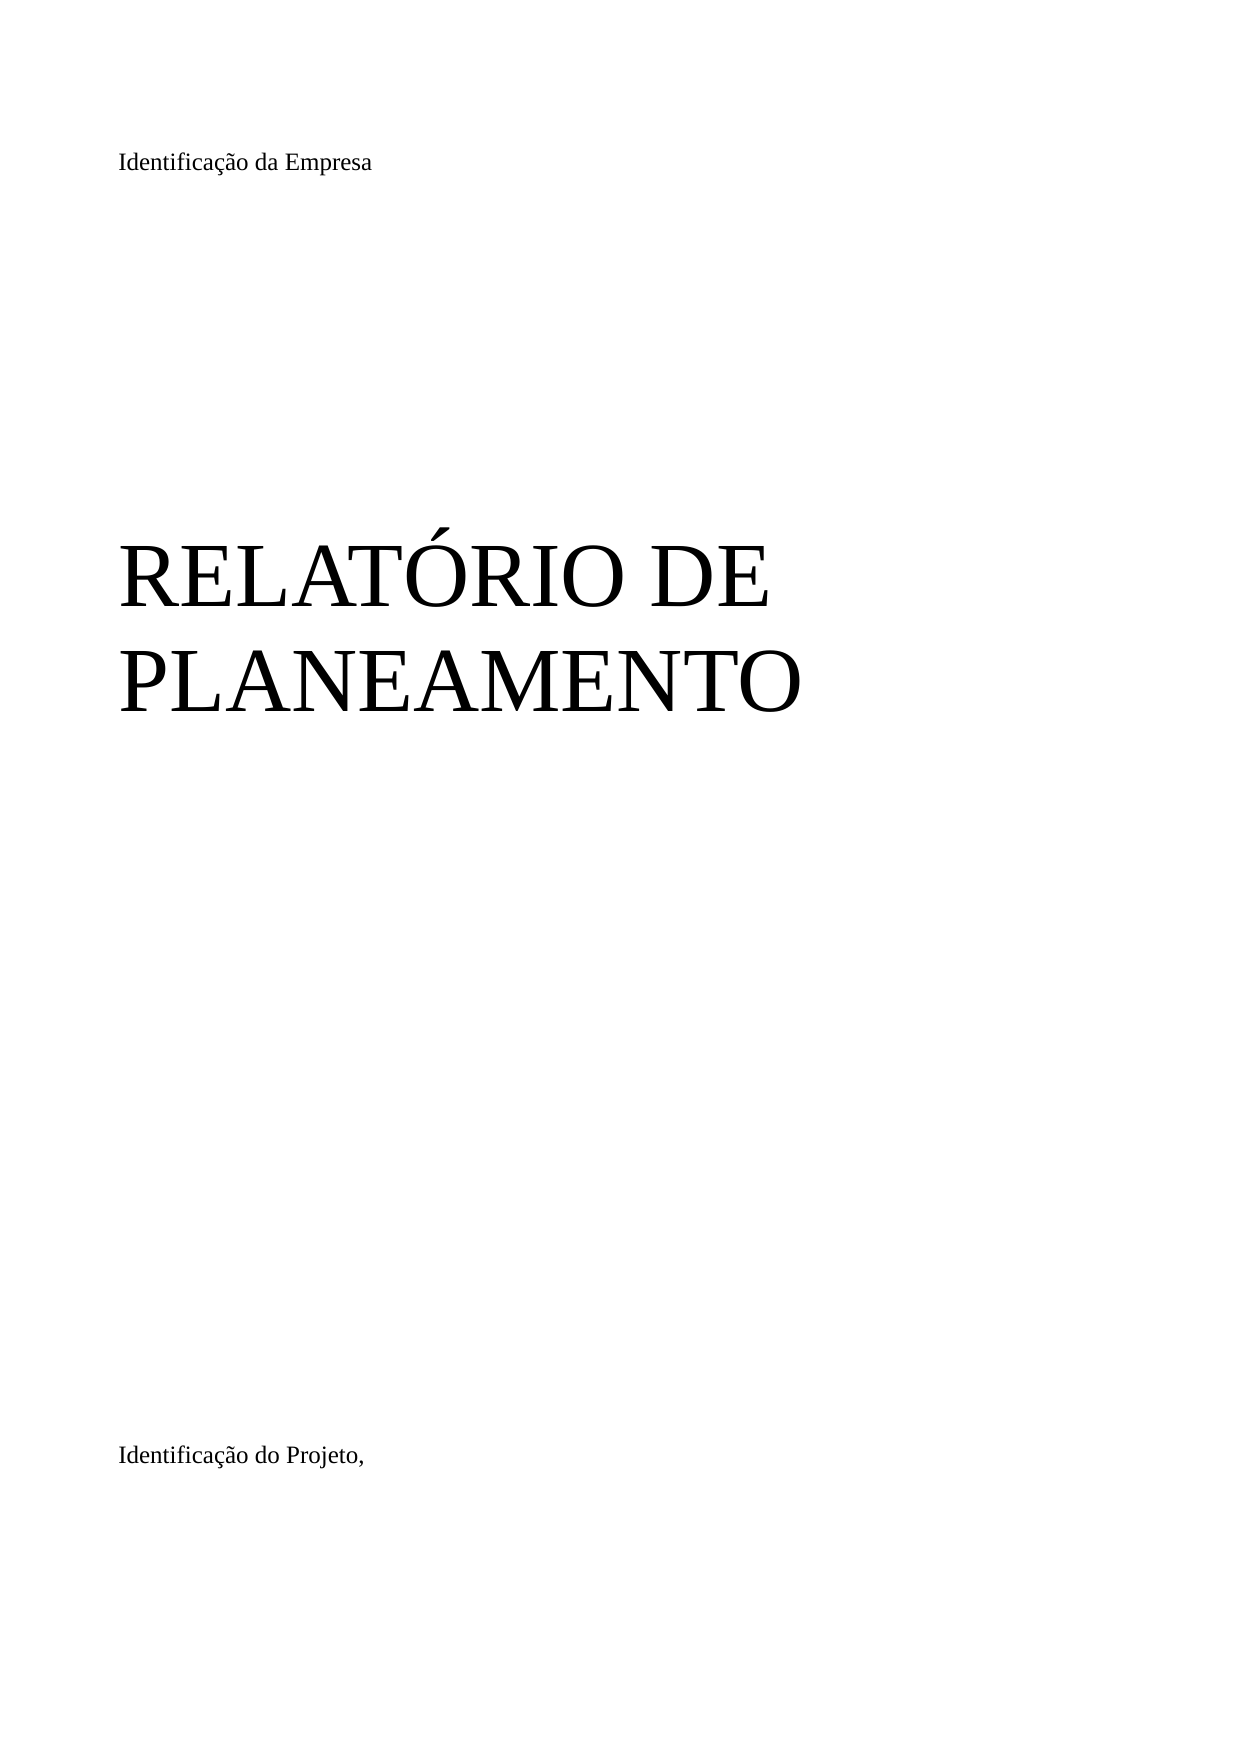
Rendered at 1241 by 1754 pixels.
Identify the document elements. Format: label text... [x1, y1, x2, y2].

text Identificação da Empresa [118, 147, 1122, 176]
text RELATÓRIO DE PLANEAMENTO [118, 521, 1122, 731]
text Identificação do Projeto, [118, 1441, 1122, 1469]
